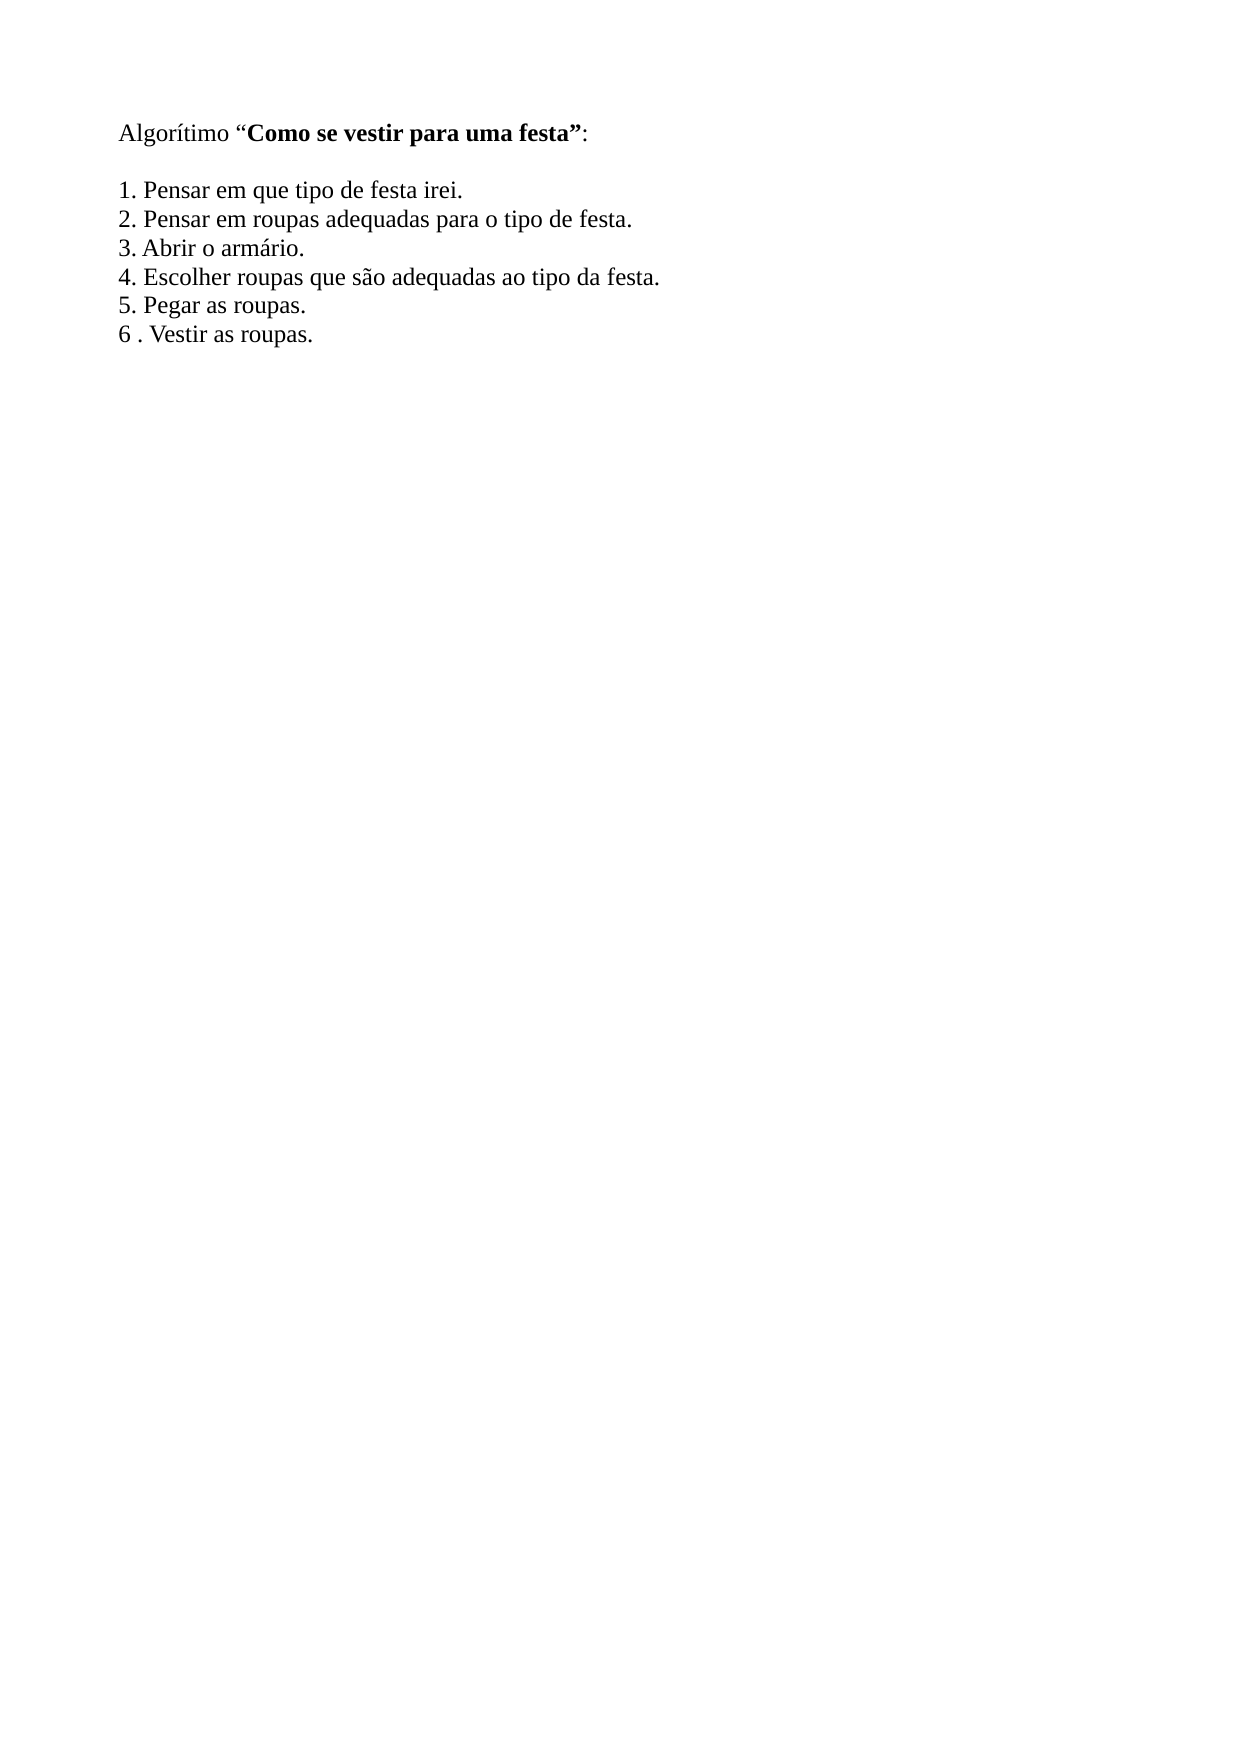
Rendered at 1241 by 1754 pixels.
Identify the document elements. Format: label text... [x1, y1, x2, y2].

text Algorítimo “Como se vestir para uma festa”: [118, 118, 1122, 147]
text 1. Pensar em que tipo de festa irei. [118, 176, 1122, 204]
text 6 . Vestir as roupas. [118, 319, 1122, 348]
text 4. Escolher roupas que são adequadas ao tipo da festa. [118, 262, 1122, 291]
text 5. Pegar as roupas. [118, 291, 1122, 319]
text 3. Abrir o armário. [118, 233, 1122, 262]
text 2. Pensar em roupas adequadas para o tipo de festa. [118, 204, 1122, 233]
